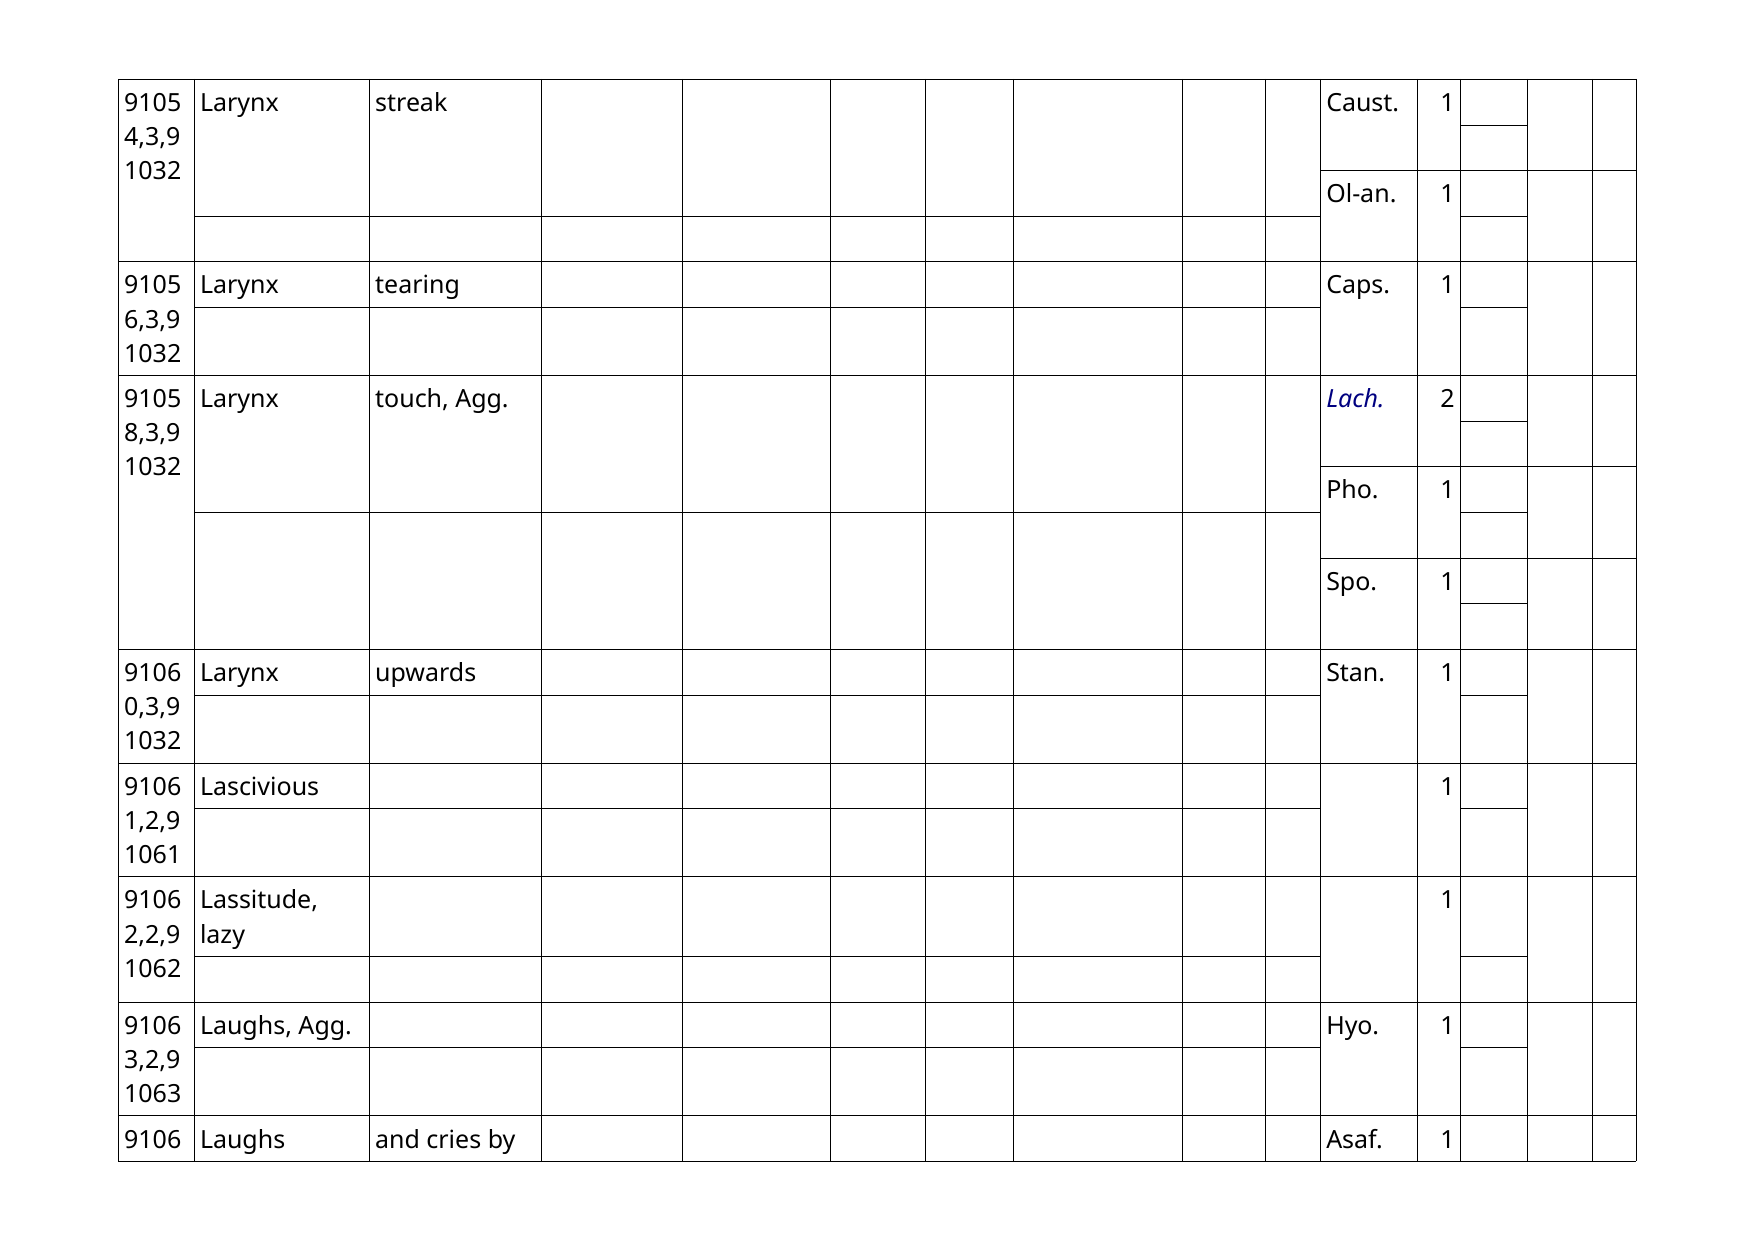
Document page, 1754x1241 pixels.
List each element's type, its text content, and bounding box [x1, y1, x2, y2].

table_cell and cries by [370, 1116, 541, 1161]
table_cell [1266, 764, 1320, 808]
table_cell Asaf. [1321, 1116, 1417, 1161]
table_cell [1183, 650, 1265, 694]
table_cell 1 [1418, 262, 1460, 375]
table_cell [831, 1003, 925, 1047]
table_cell [926, 957, 1013, 1002]
table_cell [1593, 376, 1636, 466]
table_cell [926, 1116, 1013, 1161]
table_cell [1593, 1116, 1636, 1161]
table_cell [1593, 171, 1636, 261]
table_cell [831, 262, 925, 307]
table_cell [1014, 877, 1182, 956]
table_cell [1014, 1116, 1182, 1161]
table_cell [1593, 262, 1636, 375]
table_cell [542, 376, 682, 512]
table_cell [1321, 764, 1417, 876]
table_cell [1528, 376, 1592, 466]
table_cell [370, 217, 541, 261]
table_cell [1461, 1048, 1527, 1115]
table_cell 91062,2,91062 [119, 877, 194, 1002]
table_cell [831, 650, 925, 694]
table_cell [542, 80, 682, 216]
table_cell [1014, 764, 1182, 808]
table_cell [831, 764, 925, 808]
table_cell [683, 1116, 830, 1161]
table_cell [195, 1048, 369, 1115]
table_cell Lascivious [195, 764, 369, 808]
table_cell [926, 650, 1013, 694]
table_cell [1593, 877, 1636, 1002]
table_cell [1183, 80, 1265, 216]
table_cell [926, 877, 1013, 956]
table_cell [1014, 1048, 1182, 1115]
table_cell [1461, 467, 1527, 512]
table_cell [1266, 376, 1320, 512]
table_cell [370, 1048, 541, 1115]
table_cell [542, 696, 682, 763]
table_cell [831, 80, 925, 216]
table_cell [370, 1003, 541, 1047]
table_cell Lach. [1321, 376, 1417, 466]
table_cell [370, 513, 541, 649]
table_cell [1183, 764, 1265, 808]
table_cell [1266, 809, 1320, 876]
table_cell [1461, 171, 1527, 216]
table_cell [926, 1003, 1013, 1047]
table_cell [1266, 308, 1320, 375]
table_cell [370, 696, 541, 763]
table_cell [683, 308, 830, 375]
table_cell [1014, 1003, 1182, 1047]
table_cell [1266, 957, 1320, 1002]
table_cell Spo. [1321, 559, 1417, 649]
table_cell [683, 80, 830, 216]
table_cell [195, 217, 369, 261]
table_cell [1266, 217, 1320, 261]
table_cell [926, 809, 1013, 876]
table_cell [1593, 559, 1636, 649]
table_cell [831, 1048, 925, 1115]
table_cell 1 [1418, 467, 1460, 558]
table_cell Larynx [195, 262, 369, 307]
table_cell [683, 957, 830, 1002]
table_cell 91063,2,91063 [119, 1003, 194, 1115]
table_cell [1266, 262, 1320, 307]
table_cell [683, 650, 830, 694]
table_cell [1461, 877, 1527, 956]
table_cell [926, 764, 1013, 808]
table_cell 1 [1418, 650, 1460, 763]
table_cell [195, 308, 369, 375]
table_cell 91060,3,91032 [119, 650, 194, 763]
table_cell 91054,3,91032 [119, 80, 194, 261]
table_cell [1014, 650, 1182, 694]
table_cell [683, 877, 830, 956]
table_cell [1183, 376, 1265, 512]
table_cell [1528, 262, 1592, 375]
table_cell [1183, 957, 1265, 1002]
table_cell [370, 877, 541, 956]
table_cell [542, 308, 682, 375]
table_cell [926, 1048, 1013, 1115]
table_cell [1461, 422, 1527, 466]
table_cell [683, 513, 830, 649]
table_cell [1461, 604, 1527, 649]
table_cell [1528, 877, 1592, 1002]
table_cell [1461, 217, 1527, 261]
table_cell [1183, 1003, 1265, 1047]
table_cell [195, 696, 369, 763]
table_cell [1266, 1048, 1320, 1115]
table_cell [683, 262, 830, 307]
table_cell [1461, 764, 1527, 808]
table_cell [542, 650, 682, 694]
table_cell [1593, 80, 1636, 170]
table_cell [1183, 877, 1265, 956]
table_cell [1266, 696, 1320, 763]
table_cell touch, Agg. [370, 376, 541, 512]
table_cell [831, 696, 925, 763]
table_cell tearing [370, 262, 541, 307]
table_cell [370, 957, 541, 1002]
table_cell [926, 308, 1013, 375]
table_cell [1183, 809, 1265, 876]
table_cell [1528, 1116, 1592, 1161]
table_cell [683, 217, 830, 261]
table_cell [370, 764, 541, 808]
table_cell [926, 217, 1013, 261]
table_cell [1461, 80, 1527, 124]
table_cell [1266, 513, 1320, 649]
table_cell Larynx [195, 80, 369, 216]
table_cell [1461, 650, 1527, 694]
table_cell [542, 1048, 682, 1115]
table_cell [1528, 559, 1592, 649]
table_cell [926, 696, 1013, 763]
table_cell [1461, 559, 1527, 603]
table_cell [1183, 308, 1265, 375]
table_cell Laughs, Agg. [195, 1003, 369, 1047]
table_cell [1014, 957, 1182, 1002]
table_cell [1183, 513, 1265, 649]
table_cell [1014, 809, 1182, 876]
table_cell [831, 513, 925, 649]
table_cell 1 [1418, 764, 1460, 876]
table_cell [1461, 262, 1527, 307]
table_cell [1014, 217, 1182, 261]
table_cell [1593, 650, 1636, 763]
table_cell [1321, 877, 1417, 1002]
table_cell [1528, 764, 1592, 876]
table_cell [926, 376, 1013, 512]
table_cell [831, 957, 925, 1002]
table_cell [1461, 809, 1527, 876]
table_cell [683, 376, 830, 512]
table_cell Larynx [195, 650, 369, 694]
table_cell [1266, 1116, 1320, 1161]
table_cell [542, 217, 682, 261]
table_cell [1183, 262, 1265, 307]
table_cell [542, 262, 682, 307]
table_cell [1461, 126, 1527, 170]
table_cell [1461, 308, 1527, 375]
table_cell 2 [1418, 376, 1460, 466]
table_cell [1266, 877, 1320, 956]
table_cell 9106 [119, 1116, 194, 1161]
table_cell [542, 1116, 682, 1161]
table_cell Larynx [195, 376, 369, 512]
table_cell [195, 513, 369, 649]
table_cell [1528, 1003, 1592, 1115]
table_cell [831, 376, 925, 512]
table_cell 91061,2,91061 [119, 764, 194, 876]
table_cell [370, 809, 541, 876]
table_cell 1 [1418, 171, 1460, 261]
table_cell [1528, 467, 1592, 558]
table_cell [1593, 467, 1636, 558]
table_cell [683, 809, 830, 876]
table_cell [1014, 376, 1182, 512]
table_cell 91058,3,91032 [119, 376, 194, 649]
table_cell [1461, 1003, 1527, 1047]
table_cell [542, 809, 682, 876]
table_cell [1461, 1116, 1527, 1161]
table_cell [831, 877, 925, 956]
table_cell [1266, 80, 1320, 216]
table_cell [926, 262, 1013, 307]
table_cell [1461, 376, 1527, 421]
table_cell [683, 1048, 830, 1115]
table_cell 1 [1418, 559, 1460, 649]
table_cell [1014, 308, 1182, 375]
table_cell [1528, 650, 1592, 763]
table_cell [1461, 513, 1527, 558]
table_cell [1183, 1048, 1265, 1115]
table_cell Stan. [1321, 650, 1417, 763]
table_cell [1266, 650, 1320, 694]
table_cell [1183, 1116, 1265, 1161]
table_cell [1266, 1003, 1320, 1047]
table_cell Caps. [1321, 262, 1417, 375]
table_cell [542, 957, 682, 1002]
table_cell 1 [1418, 877, 1460, 1002]
table_cell [831, 809, 925, 876]
table_cell [1593, 1003, 1636, 1115]
table_cell [1528, 171, 1592, 261]
table_cell [1528, 80, 1592, 170]
table_cell [370, 308, 541, 375]
table_cell [683, 764, 830, 808]
table_cell [926, 513, 1013, 649]
table_cell [195, 957, 369, 1002]
table_cell [542, 877, 682, 956]
table_cell streak [370, 80, 541, 216]
table_cell [1014, 513, 1182, 649]
table_cell [1183, 696, 1265, 763]
table_cell [1183, 217, 1265, 261]
table_cell [542, 513, 682, 649]
table_cell Caust. [1321, 80, 1417, 170]
table_cell [542, 1003, 682, 1047]
table_cell [1014, 262, 1182, 307]
table_cell Ol-an. [1321, 171, 1417, 261]
table_cell [1014, 80, 1182, 216]
table_cell 1 [1418, 1003, 1460, 1115]
table_cell [1461, 696, 1527, 763]
table_cell [1593, 764, 1636, 876]
table_cell Hyo. [1321, 1003, 1417, 1115]
table_cell [831, 308, 925, 375]
table_cell 1 [1418, 80, 1460, 170]
table_cell [926, 80, 1013, 216]
table_cell Pho. [1321, 467, 1417, 558]
table_cell [683, 1003, 830, 1047]
table_cell [683, 696, 830, 763]
table_cell [1461, 957, 1527, 1002]
table_cell 91056,3,91032 [119, 262, 194, 375]
table_cell [195, 809, 369, 876]
table_cell Laughs [195, 1116, 369, 1161]
table_cell upwards [370, 650, 541, 694]
table_cell [1014, 696, 1182, 763]
table_cell [542, 764, 682, 808]
table_cell 1 [1418, 1116, 1460, 1161]
table_cell [831, 1116, 925, 1161]
table_cell [831, 217, 925, 261]
table_cell Lassitude, lazy [195, 877, 369, 956]
